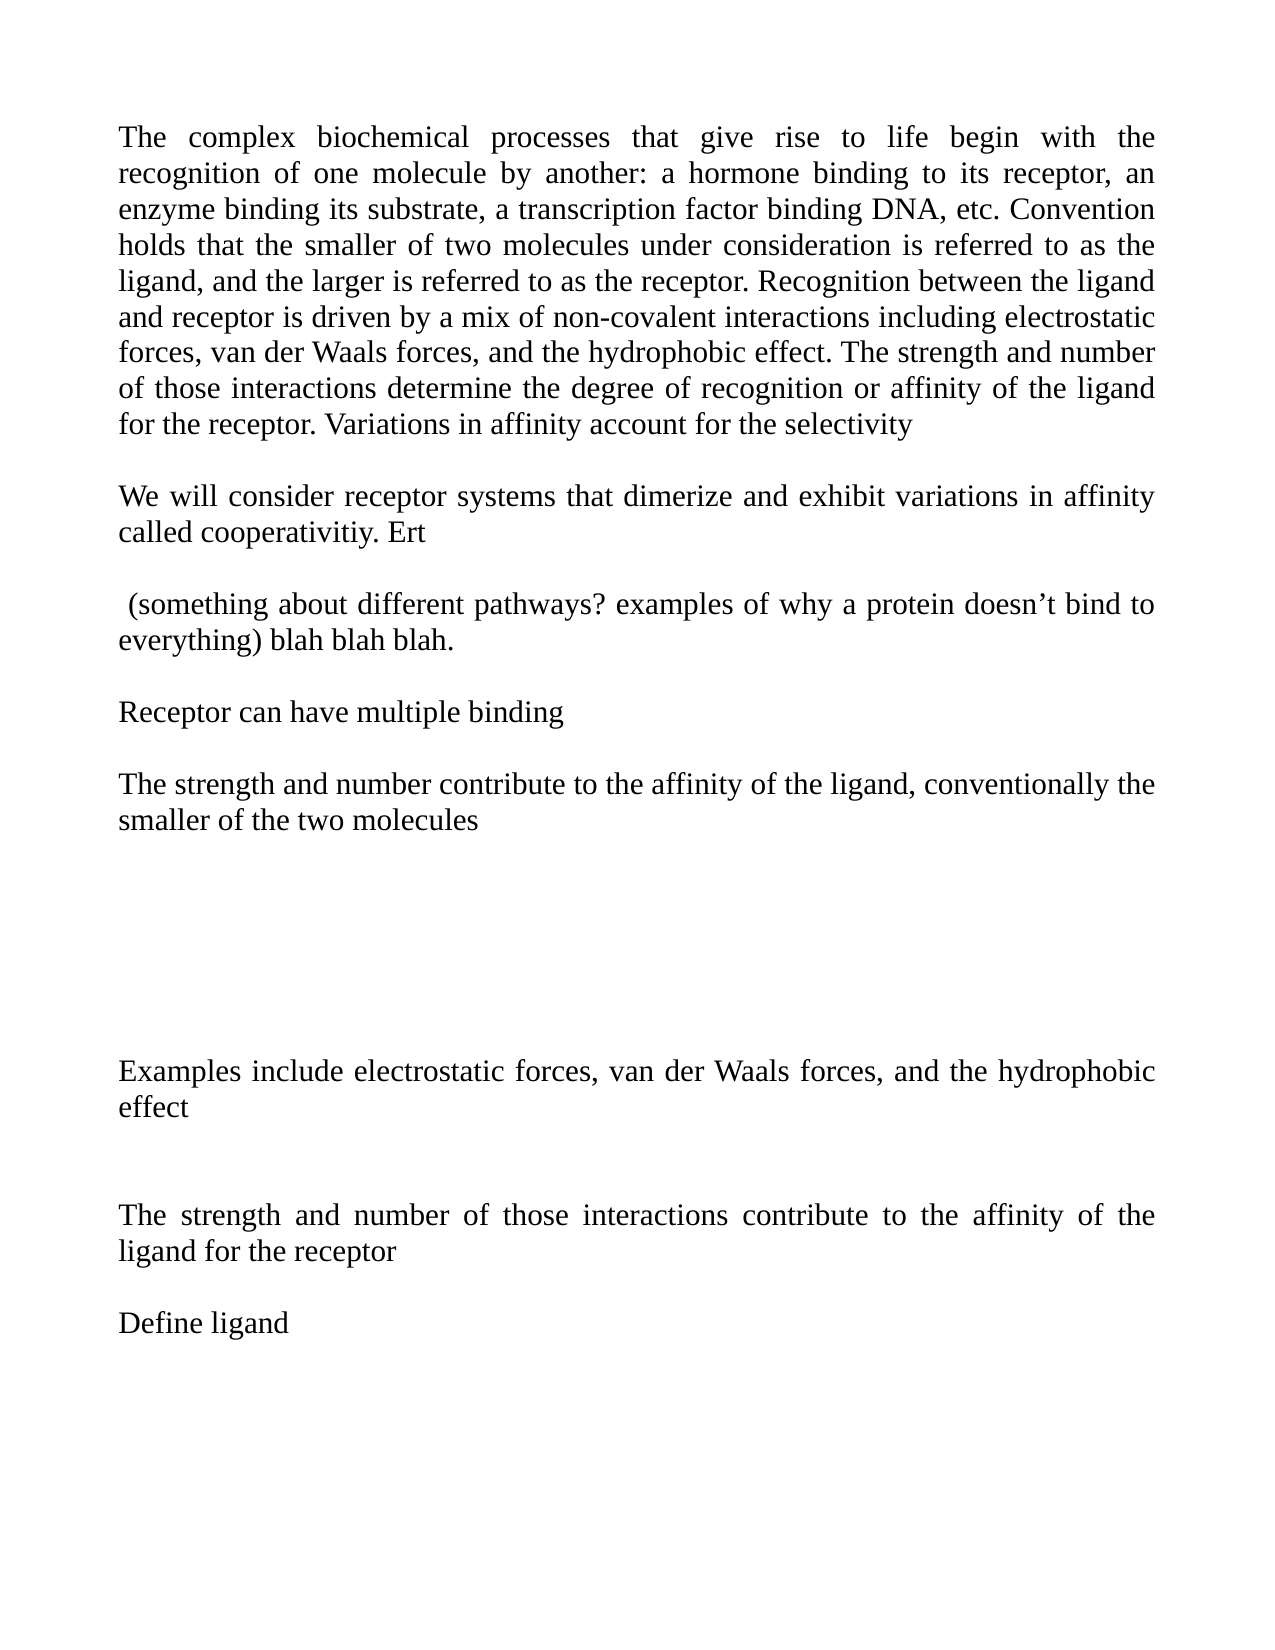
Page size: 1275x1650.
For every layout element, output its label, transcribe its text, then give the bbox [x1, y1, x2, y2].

text We will consider receptor systems that dimerize and exhibit variations in affinity called cooperativitiy. Ert [118, 477, 1157, 549]
text The complex biochemical processes that give rise to life begin with the recognition of one molecule by another: a hormone binding to its receptor, an enzyme binding its substrate, a transcription factor binding DNA, etc. Convention holds that the smaller of two molecules under consideration is referred to as the ligand, and the larger is referred to as the receptor. Recognition between the ligand and receptor is driven by a mix of non-covalent interactions including electrostatic forces, van der Waals forces, and the hydrophobic effect. The strength and number of those interactions determine the degree of recognition or affinity of the ligand for the receptor. Variations in affinity account for the selectivity [118, 118, 1157, 442]
text Receptor can have multiple binding [118, 693, 1157, 729]
text Examples include electrostatic forces, van der Waals forces, and the hydrophobic effect [118, 1052, 1157, 1124]
text The strength and number contribute to the affinity of the ligand, conventionally the smaller of the two molecules [118, 765, 1157, 837]
text Define ligand [118, 1304, 1157, 1340]
text (something about different pathways? examples of why a protein doesn’t bind to everything) blah blah blah. [118, 585, 1157, 657]
text The strength and number of those interactions contribute to the affinity of the ligand for the receptor [118, 1196, 1157, 1268]
